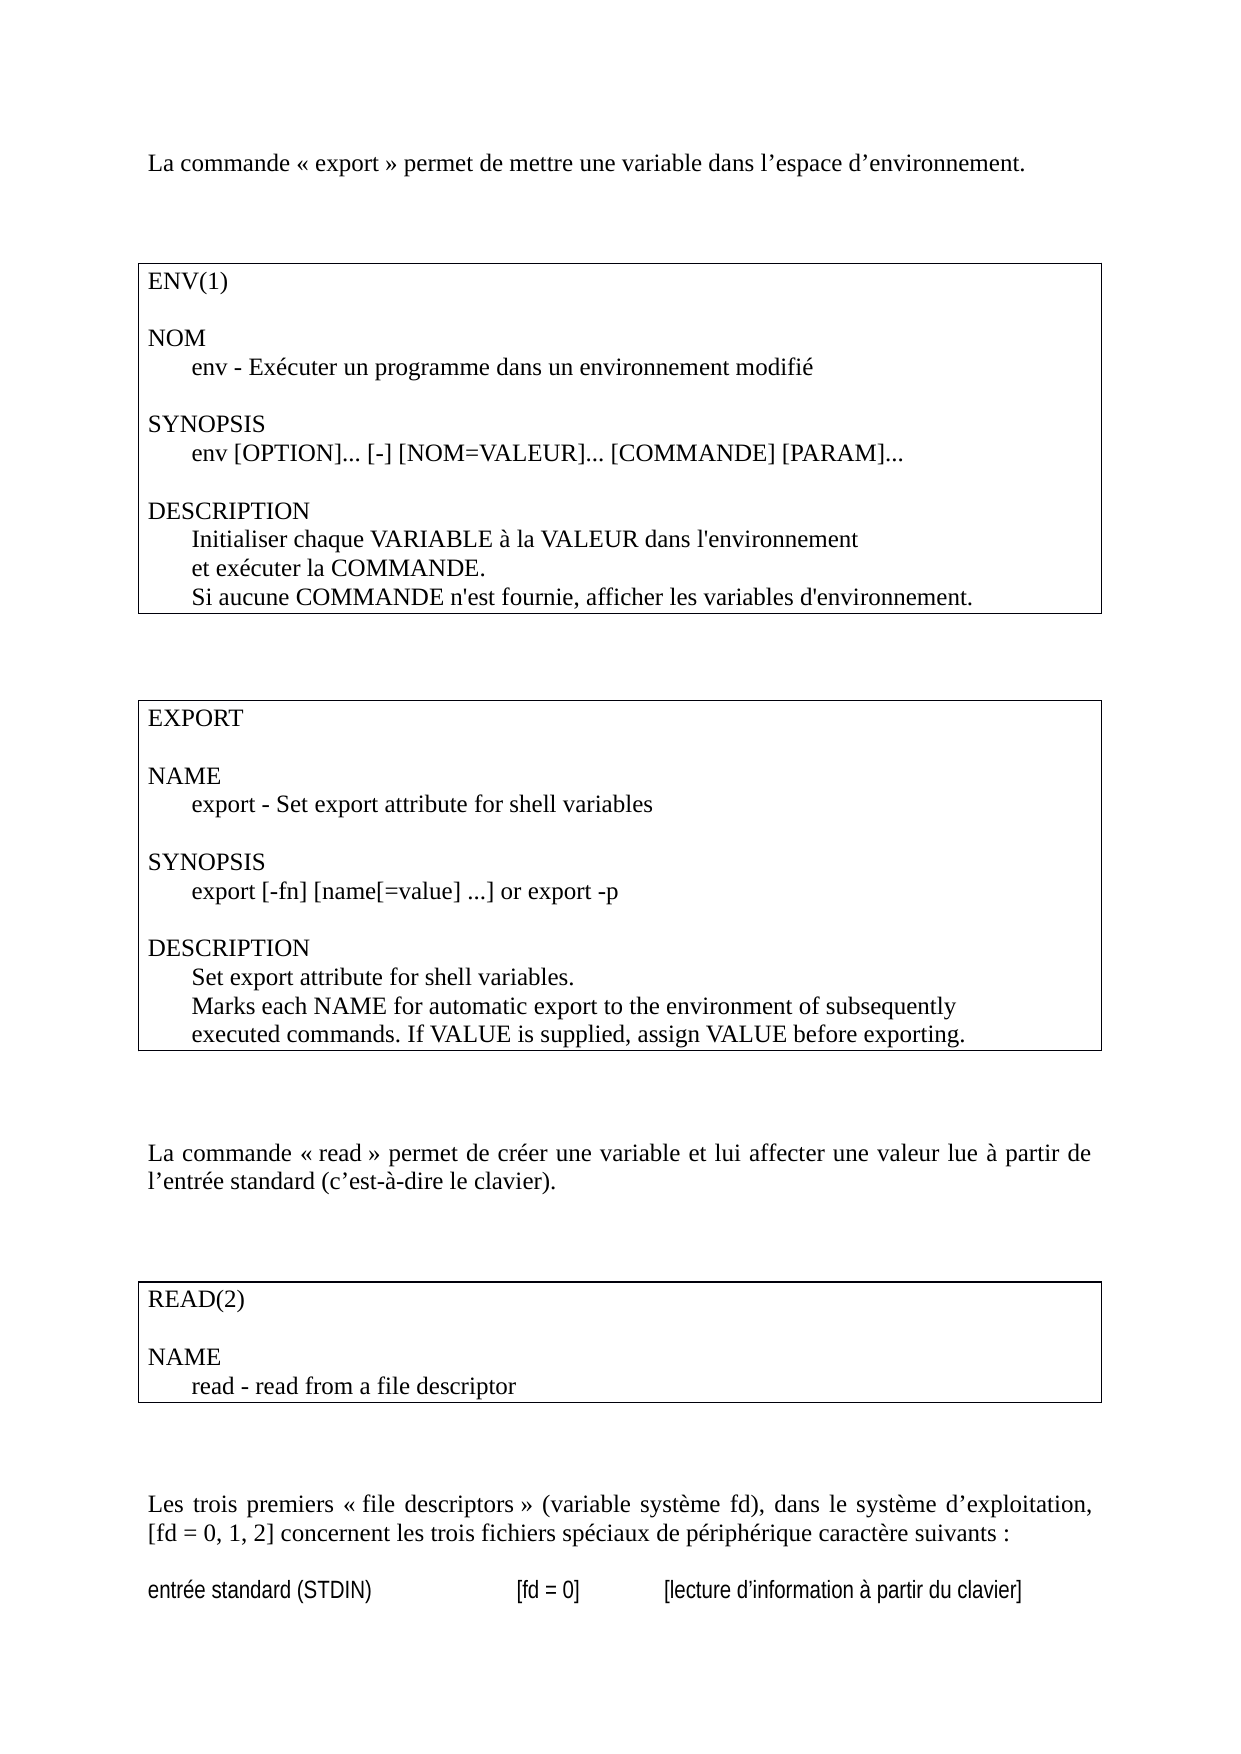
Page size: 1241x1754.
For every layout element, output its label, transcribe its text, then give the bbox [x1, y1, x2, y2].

text executed commands. If VALUE is supplied, assign VALUE before exporting. [139, 1016, 1101, 1050]
text SYNOPSIS [148, 847, 1093, 876]
text NOM [148, 323, 1093, 352]
text DESCRIPTION [148, 496, 1093, 524]
text Initialiser chaque VARIABLE à la VALEUR dans l'environnement [148, 524, 1093, 553]
text read - read from a file descriptor [139, 1368, 1101, 1402]
text ENV(1) [139, 264, 1101, 294]
text Les trois premiers « file descriptors » (variable système fd), dans le système d’exploitation, [fd = 0, 1, 2] concernent les trois fichiers spéciaux de périphérique caractère suivants : [148, 1489, 1093, 1546]
text et exécuter la COMMANDE. [148, 553, 1093, 579]
text EXPORT [139, 701, 1101, 732]
text DESCRIPTION [148, 933, 1093, 962]
text NAME [148, 1342, 1093, 1368]
text env - Exécuter un programme dans un environnement modifié [148, 352, 1093, 381]
text NAME [148, 761, 1093, 789]
text Set export attribute for shell variables. [148, 962, 1093, 991]
text La commande « export » permet de mettre une variable dans l’espace d’environnement. [148, 148, 1093, 176]
text export - Set export attribute for shell variables [148, 789, 1093, 818]
text Marks each NAME for automatic export to the environment of subsequently [148, 991, 1093, 1016]
text entrée standard (STDIN) [fd = 0] [lecture d’information à partir du clavier] [148, 1575, 1093, 1604]
text SYNOPSIS [148, 409, 1093, 438]
text La commande « read » permet de créer une variable et lui affecter une valeur lue à partir de l’entrée standard (c’est-à-dire le clavier). [148, 1138, 1093, 1195]
text env [OPTION]... [-] [NOM=VALEUR]... [COMMANDE] [PARAM]... [148, 438, 1093, 467]
text READ(2) [139, 1283, 1101, 1313]
text export [-fn] [name[=value] ...] or export -p [148, 876, 1093, 904]
text Si aucune COMMANDE n'est fournie, afficher les variables d'environnement. [139, 579, 1101, 613]
